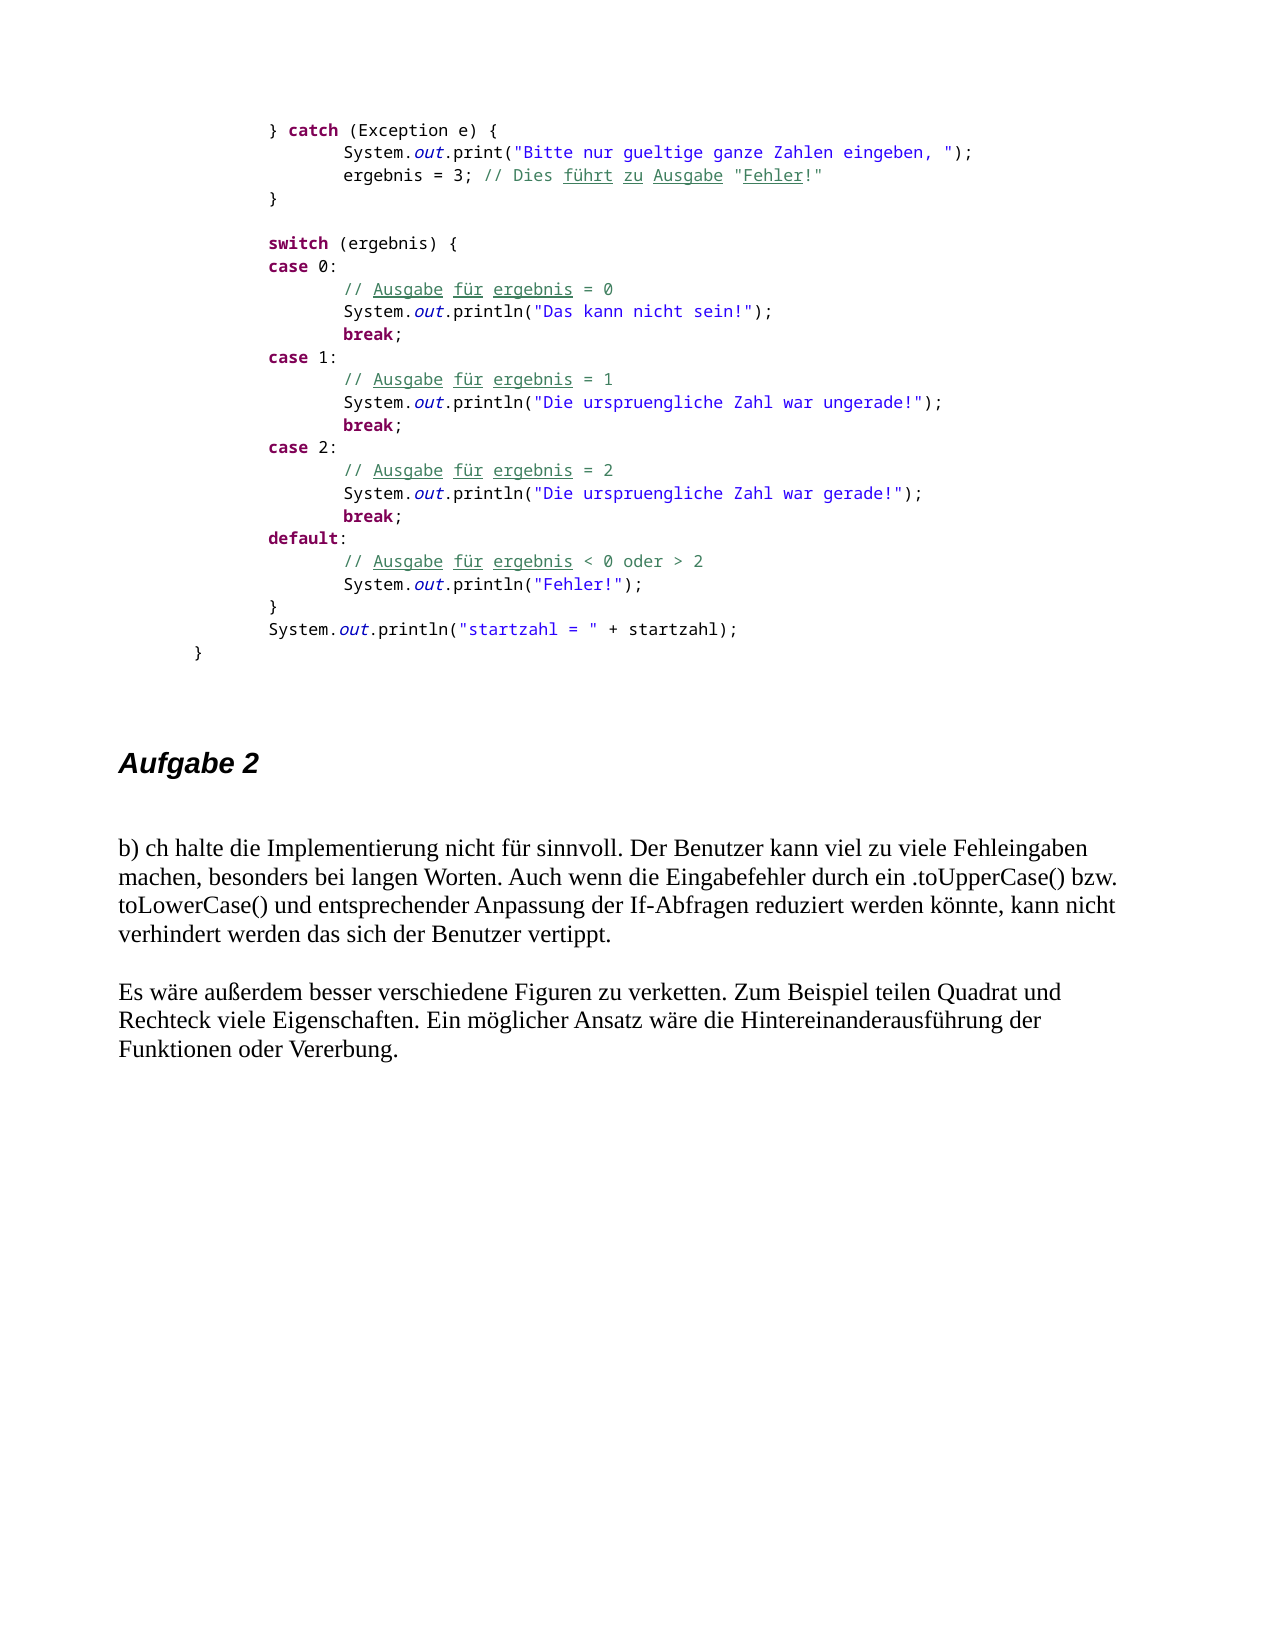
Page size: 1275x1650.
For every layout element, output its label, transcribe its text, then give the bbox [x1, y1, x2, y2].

text case 0: [118, 254, 1157, 277]
text case 1: [118, 345, 1157, 368]
text System.out.println("Fehler!"); [118, 572, 1157, 595]
text } [118, 186, 1157, 209]
text break; [118, 504, 1157, 527]
text System.out.print("Bitte nur gueltige ganze Zahlen eingeben, "); [118, 141, 1157, 163]
text System.out.println("Das kann nicht sein!"); [118, 300, 1157, 322]
text // Ausgabe für ergebnis = 1 [118, 368, 1157, 391]
text System.out.println("Die urspruengliche Zahl war ungerade!"); [118, 391, 1157, 413]
text System.out.println("startzahl = " + startzahl); [118, 618, 1157, 640]
text } catch (Exception e) { [118, 118, 1157, 141]
text break; [118, 322, 1157, 345]
text // Ausgabe für ergebnis = 2 [118, 459, 1157, 481]
text // Ausgabe für ergebnis = 0 [118, 277, 1157, 300]
text } [118, 595, 1157, 618]
text // Ausgabe für ergebnis < 0 oder > 2 [118, 549, 1157, 572]
text b) ch halte die Implementierung nicht für sinnvoll. Der Benutzer kann viel zu viele Fehleingaben machen, besonders bei langen Worten. Auch wenn die Eingabefehler durch ein .toUpperCase() bzw. toLowerCase() und entsprechender Anpassung der If-Abfragen reduziert werden könnte, kann nicht verhindert werden das sich der Benutzer vertippt. Es wäre außerdem besser verschiedene Figuren zu verketten. Zum Beispiel teilen Quadrat und Rechteck viele Eigenschaften. Ein möglicher Ansatz wäre die Hintereinanderausführung der Funktionen oder Vererbung. [118, 833, 1157, 1063]
text case 2: [118, 436, 1157, 459]
text break; [118, 413, 1157, 436]
text switch (ergebnis) { [118, 232, 1157, 254]
text ergebnis = 3; // Dies führt zu Ausgabe "Fehler!" [118, 163, 1157, 186]
text default: [118, 527, 1157, 549]
subtitle Aufgabe 2 [118, 746, 1157, 779]
text System.out.println("Die urspruengliche Zahl war gerade!"); [118, 481, 1157, 504]
text } [118, 640, 1157, 663]
